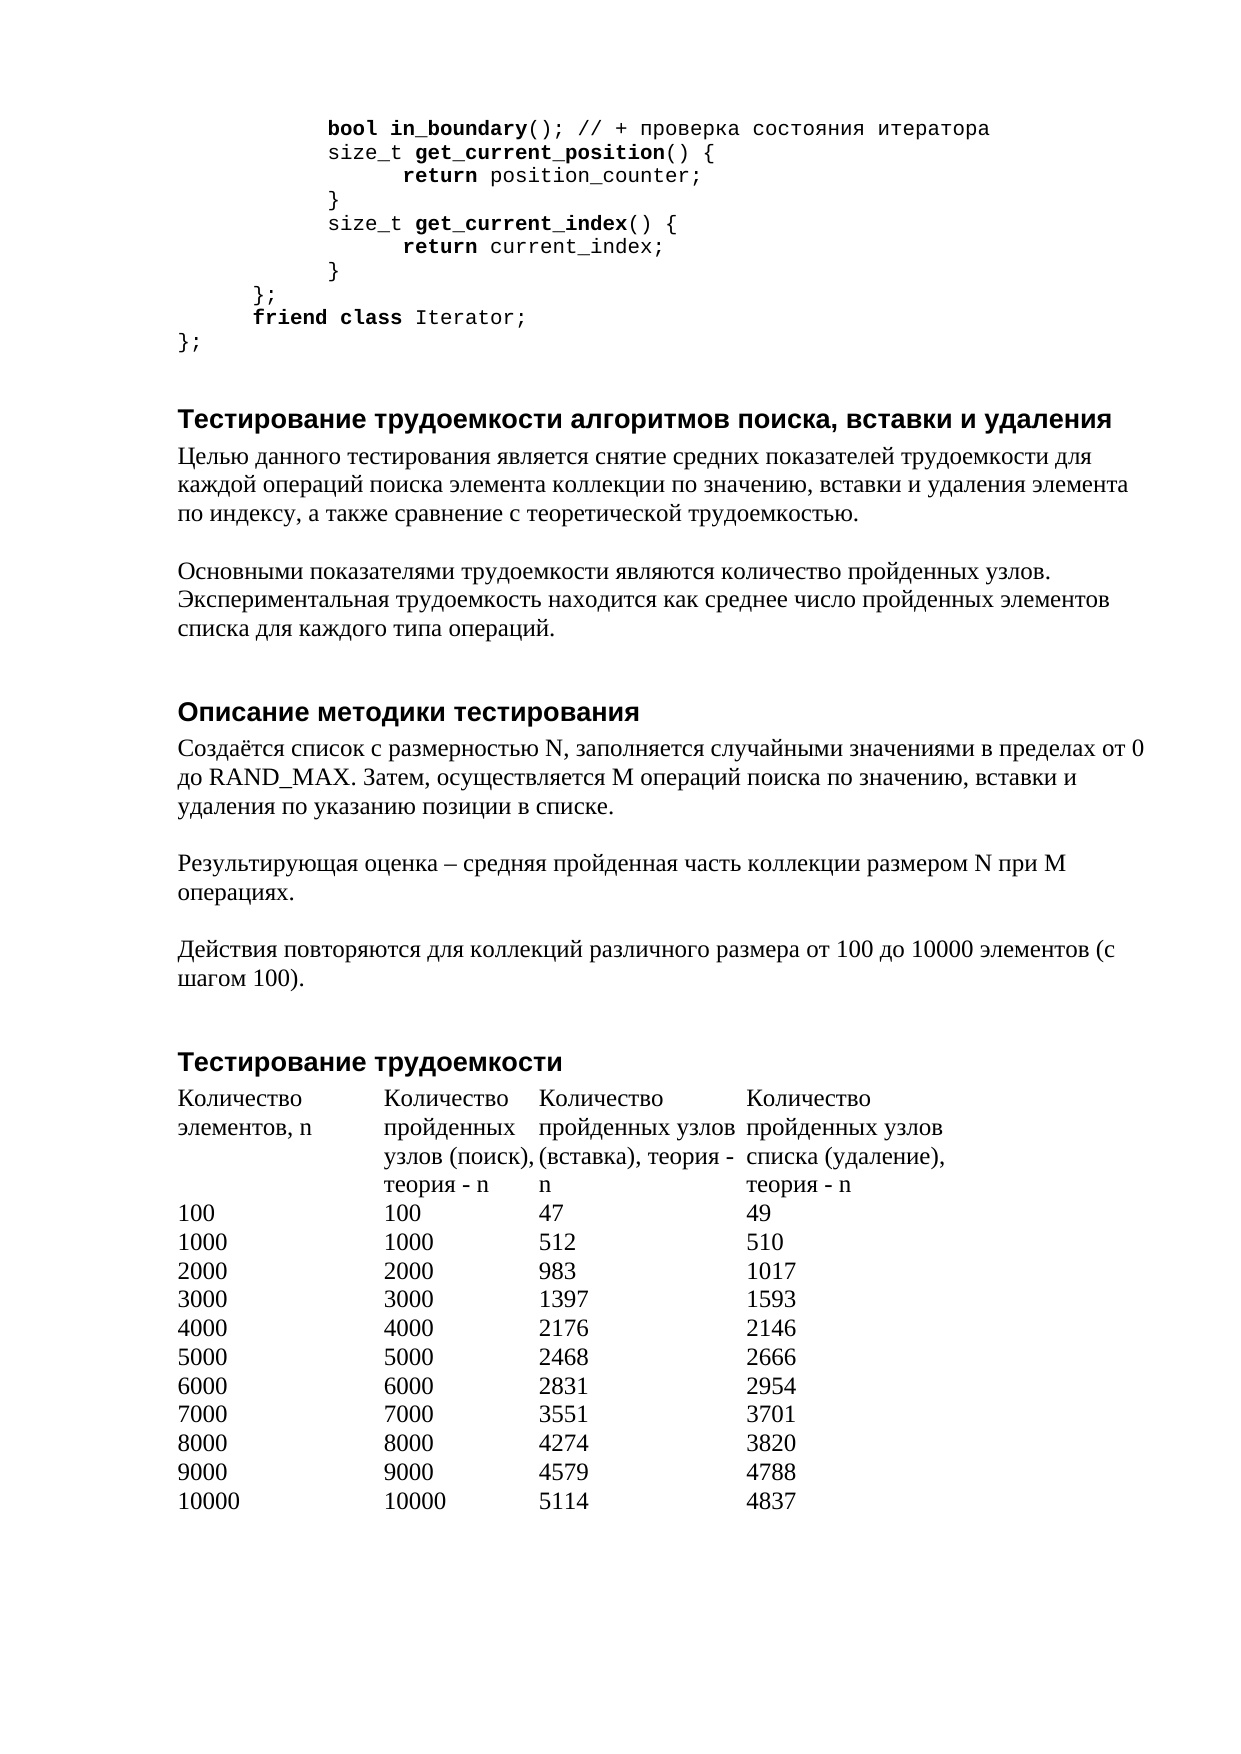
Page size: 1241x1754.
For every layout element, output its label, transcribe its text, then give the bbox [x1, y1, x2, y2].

table_cell 7000 [384, 1400, 538, 1428]
table_header Количество пройденных узлов списка (удаление), теория - n [746, 1083, 1004, 1198]
table_cell 3701 [746, 1400, 1004, 1428]
subtitle Тестирование трудоемкости алгоритмов поиска, вставки и удаления [177, 403, 1152, 434]
table_cell 2831 [539, 1371, 746, 1399]
table_cell 2176 [539, 1313, 746, 1342]
text Результирующая оценка – средняя пройденная часть коллекции размером N при M операциях. [177, 848, 1152, 906]
table_cell 5000 [177, 1342, 384, 1371]
text } [177, 189, 1152, 213]
table_header Количество пройденных узлов (вставка), теория - n [539, 1083, 746, 1198]
table_cell 49 [746, 1198, 1004, 1227]
table_cell 100 [177, 1198, 384, 1227]
table_cell 4837 [746, 1486, 1004, 1514]
table_cell 8000 [177, 1428, 384, 1457]
table_cell 1397 [539, 1285, 746, 1313]
text Действия повторяются для коллекций различного размера от 100 до 10000 элементов (с шагом 100). [177, 934, 1152, 992]
table_cell 4000 [177, 1313, 384, 1342]
table_cell 7000 [177, 1400, 384, 1428]
table_cell 2000 [384, 1256, 538, 1284]
table_cell 3000 [384, 1285, 538, 1313]
table_cell 4788 [746, 1457, 1004, 1486]
subtitle Описание методики тестирования [177, 696, 1152, 727]
text return position_counter; [177, 165, 1152, 189]
table_cell 5000 [384, 1342, 538, 1371]
table_cell 6000 [384, 1371, 538, 1399]
text } [177, 260, 1152, 284]
text Целью данного тестирования является снятие средних показателей трудоемкости для каждой операций поиска элемента коллекции по значению, вставки и удаления элемента по индексу, а также сравнение с теоретической трудоемкостью. [177, 441, 1152, 527]
table_cell 6000 [177, 1371, 384, 1399]
table_cell 1017 [746, 1256, 1004, 1284]
table_cell 3551 [539, 1400, 746, 1428]
table_cell 1000 [384, 1227, 538, 1256]
text }; [177, 284, 1152, 307]
table_cell 510 [746, 1227, 1004, 1256]
table_cell 512 [539, 1227, 746, 1256]
table_cell 8000 [384, 1428, 538, 1457]
text Основными показателями трудоемкости являются количество пройденных узлов. Экспериментальная трудоемкость находится как среднее число пройденных элементов списка для каждого типа операций. [177, 556, 1152, 642]
table_cell 9000 [177, 1457, 384, 1486]
table_cell 2000 [177, 1256, 384, 1284]
table_header Количество пройденных узлов (поиск), теория - n [384, 1083, 538, 1198]
table_header Количество элементов, n [177, 1083, 384, 1198]
table_cell 4000 [384, 1313, 538, 1342]
table_cell 1593 [746, 1285, 1004, 1313]
text size_t get_current_position() { [177, 142, 1152, 165]
table_cell 5114 [539, 1486, 746, 1514]
table_cell 10000 [177, 1486, 384, 1514]
table_cell 2666 [746, 1342, 1004, 1371]
text bool in_boundary(); // + проверка состояния итератора [177, 118, 1152, 142]
table_cell 4274 [539, 1428, 746, 1457]
text Создаётся список с размерностью N, заполняется случайными значениями в пределах от 0 до RAND_MAX. Затем, осуществляется M операций поиска по значению, вставки и удаления по указанию позиции в списке. [177, 733, 1152, 819]
table_cell 983 [539, 1256, 746, 1284]
table_cell 1000 [177, 1227, 384, 1256]
table_cell 3820 [746, 1428, 1004, 1457]
table_cell 9000 [384, 1457, 538, 1486]
text friend class Iterator; [177, 307, 1152, 331]
text size_t get_current_index() { [177, 213, 1152, 236]
subtitle Тестирование трудоемкости [177, 1046, 1152, 1077]
text }; [177, 331, 1152, 354]
table_cell 4579 [539, 1457, 746, 1486]
table_cell 47 [539, 1198, 746, 1227]
table_cell 2954 [746, 1371, 1004, 1399]
table_cell 100 [384, 1198, 538, 1227]
table_cell 3000 [177, 1285, 384, 1313]
table_cell 10000 [384, 1486, 538, 1514]
table_cell 2146 [746, 1313, 1004, 1342]
text return current_index; [177, 236, 1152, 260]
table_cell 2468 [539, 1342, 746, 1371]
